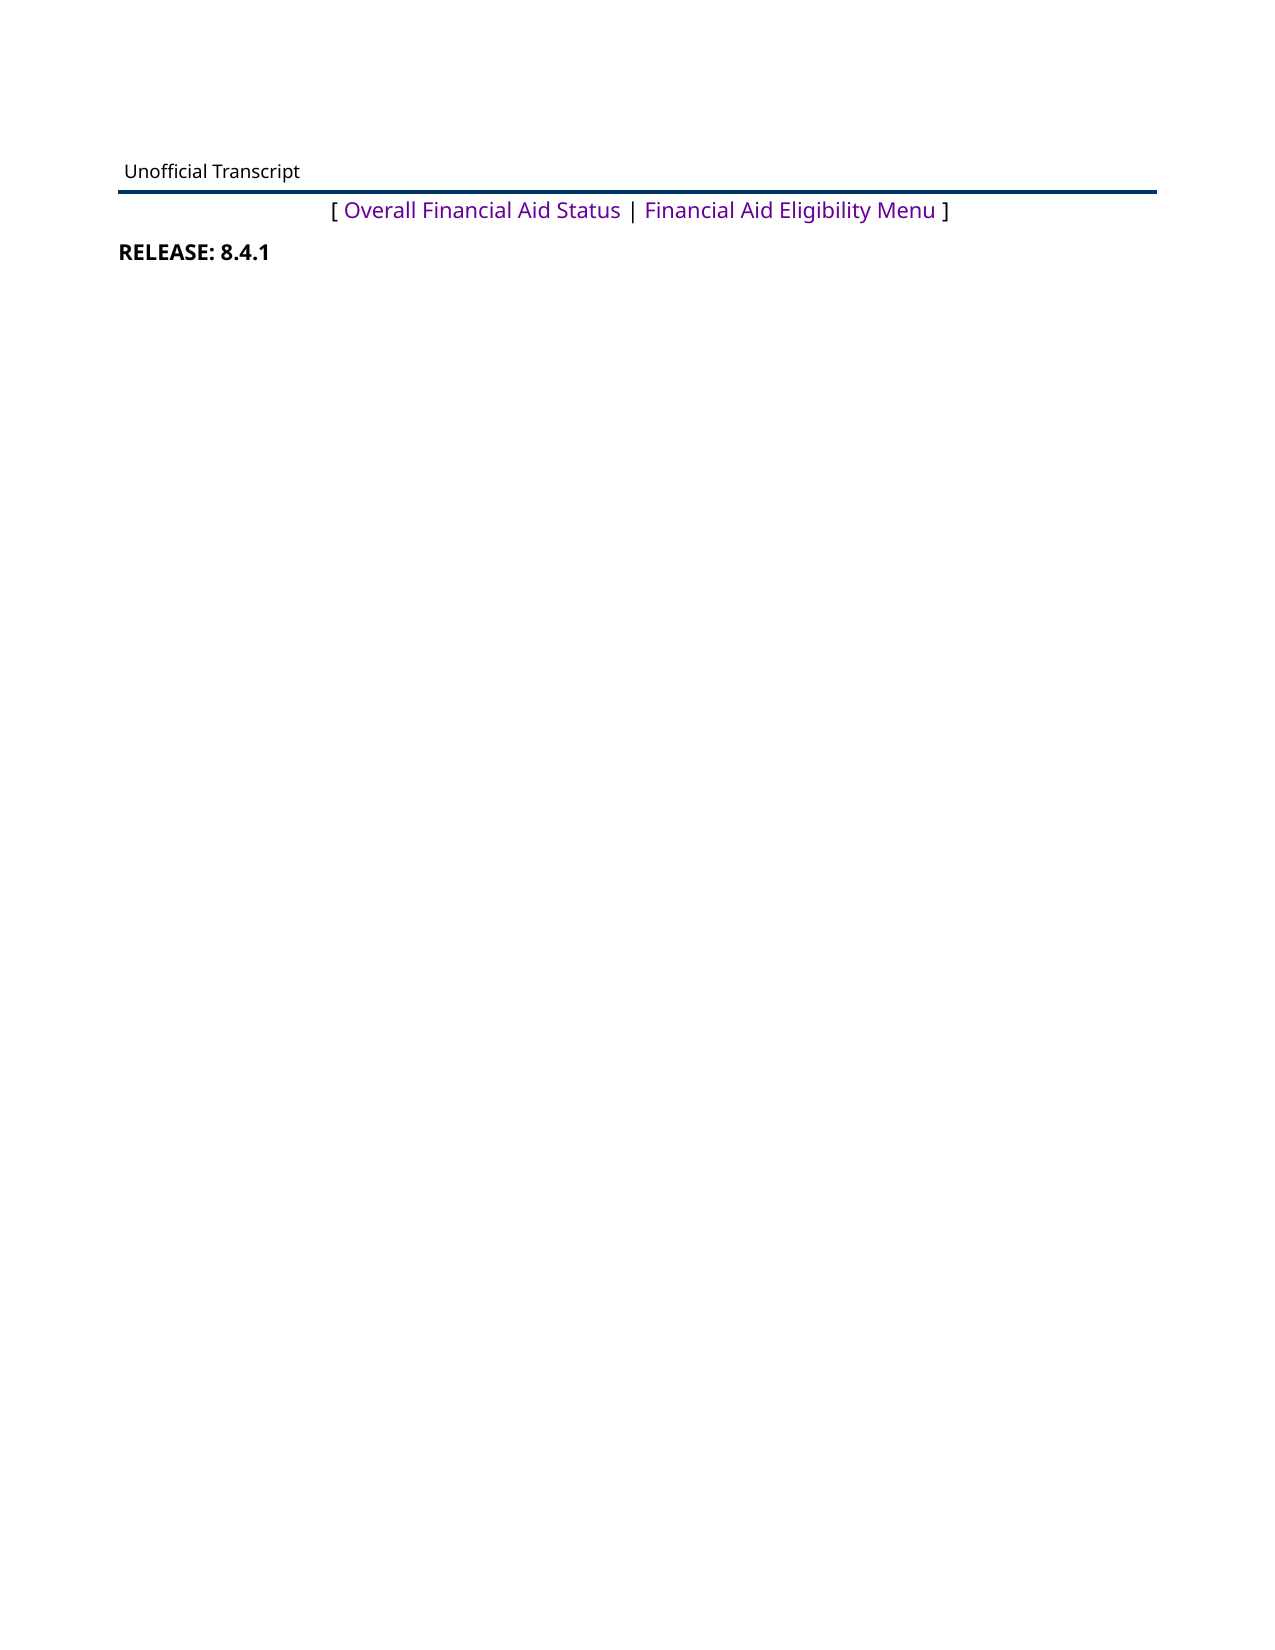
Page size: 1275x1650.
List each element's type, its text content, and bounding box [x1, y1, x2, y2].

table_cell [415, 153, 1156, 190]
text RELEASE: 8.4.1 [118, 237, 1157, 267]
table_header [118, 190, 1157, 194]
table_cell [118, 153, 415, 190]
table_cell [1118, 118, 1156, 153]
table_cell [118, 118, 1118, 153]
text [ Overall Financial Aid Status | Financial Aid Eligibility Menu ] [123, 194, 1157, 224]
table_header Unofficial Transcript [121, 156, 324, 187]
